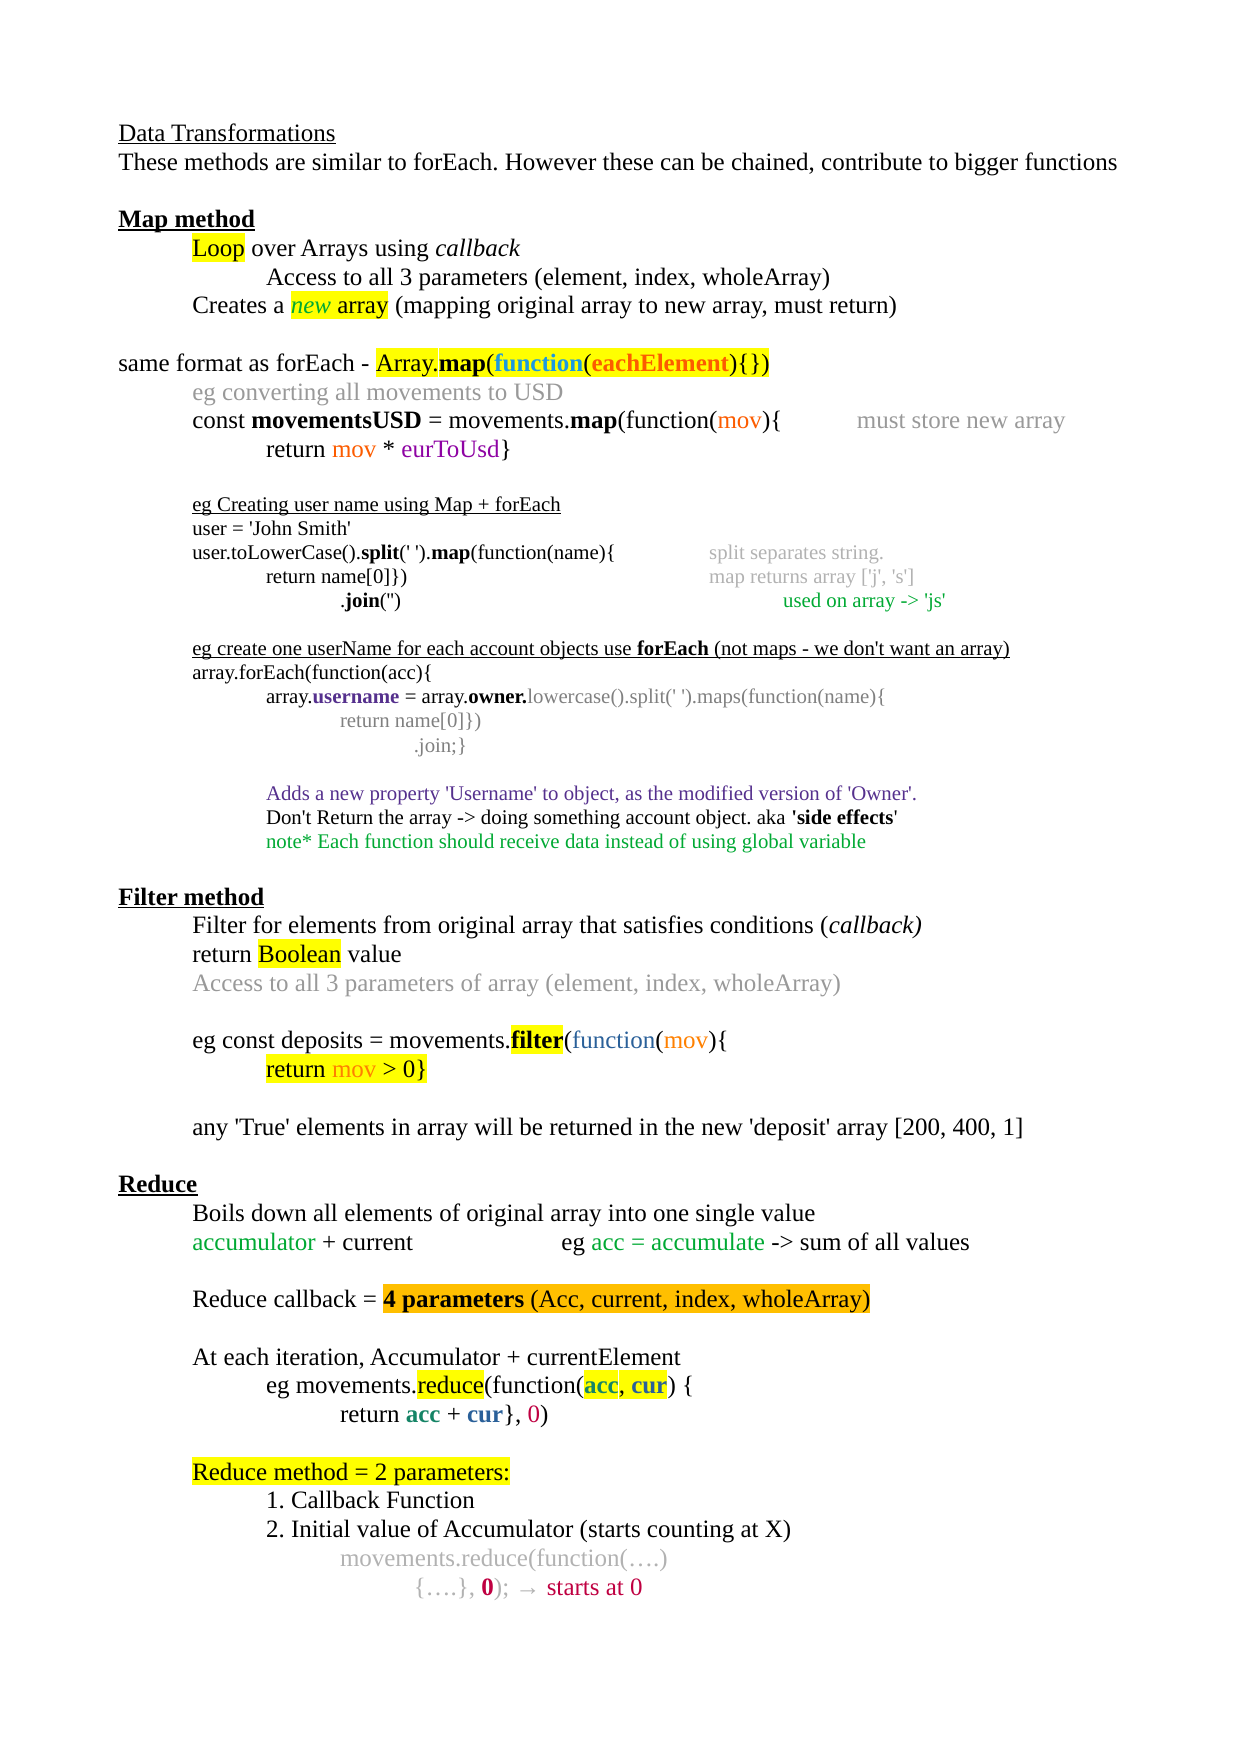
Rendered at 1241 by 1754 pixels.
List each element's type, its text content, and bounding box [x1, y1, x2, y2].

text .join;} [118, 732, 1122, 757]
text 2. Initial value of Accumulator (starts counting at X) [118, 1514, 1122, 1543]
text eg movements.reduce(function(acc, cur) { [118, 1370, 1122, 1399]
text user.toLowerCase().split(' ').map(function(name){ split separates string. [118, 540, 1122, 564]
text Reduce method = 2 parameters: [118, 1457, 1122, 1485]
text At each iteration, Accumulator + currentElement [118, 1342, 1122, 1370]
text return mov > 0} [118, 1054, 1122, 1083]
text Creates a new array (mapping original array to new array, must return) [118, 291, 1122, 319]
text eg const deposits = movements.filter(function(mov){ [118, 1025, 1122, 1054]
text return Boolean value [118, 939, 1122, 968]
text Filter method [118, 882, 1122, 910]
text accumulator + current eg acc = accumulate -> sum of all values [118, 1227, 1122, 1255]
text return acc + cur}, 0) [118, 1399, 1122, 1428]
text Don't Return the array -> doing something account object. aka 'side effects' [118, 805, 1122, 829]
text Reduce [118, 1169, 1122, 1198]
text 1. Callback Function [118, 1485, 1122, 1514]
text Filter for elements from original array that satisfies conditions (callback) [118, 910, 1122, 939]
text Map method [118, 204, 1122, 233]
text These methods are similar to forEach. However these can be chained, contribute to bigger functions [118, 147, 1122, 176]
text const movementsUSD = movements.map(function(mov){ must store new array [118, 406, 1122, 434]
text return name[0]}) map returns array ['j', 's'] [118, 564, 1122, 588]
text .join('') used on array -> 'js' [118, 588, 1122, 612]
text eg Creating user name using Map + forEach [118, 492, 1122, 516]
text note* Each function should receive data instead of using global variable [118, 829, 1122, 853]
text Adds a new property 'Username' to object, as the modified version of 'Owner'. [118, 781, 1122, 805]
text {….}, 0); → starts at 0 [118, 1572, 1122, 1600]
text Data Transformations [118, 118, 1122, 147]
text Loop over Arrays using callback [118, 233, 1122, 262]
text return mov * eurToUsd} [118, 434, 1122, 463]
text Access to all 3 parameters of array (element, index, wholeArray) [118, 968, 1122, 997]
text movements.reduce(function(….) [118, 1543, 1122, 1572]
text user = 'John Smith' [118, 516, 1122, 540]
text array.username = array.owner.lowercase().split(' ').maps(function(name){ [118, 684, 1122, 708]
text return name[0]}) [118, 708, 1122, 732]
text Access to all 3 parameters (element, index, wholeArray) [118, 262, 1122, 291]
text array.forEach(function(acc){ [118, 660, 1122, 684]
text Boils down all elements of original array into one single value [118, 1198, 1122, 1227]
text eg create one userName for each account objects use forEach (not maps - we don't want an array) [118, 636, 1122, 660]
text Reduce callback = 4 parameters (Acc, current, index, wholeArray) [118, 1284, 1122, 1313]
text any 'True' elements in array will be returned in the new 'deposit' array [200, 400, 1] [118, 1112, 1122, 1140]
text eg converting all movements to USD [118, 377, 1122, 406]
text same format as forEach - Array.map(function(eachElement){}) [118, 348, 1122, 377]
